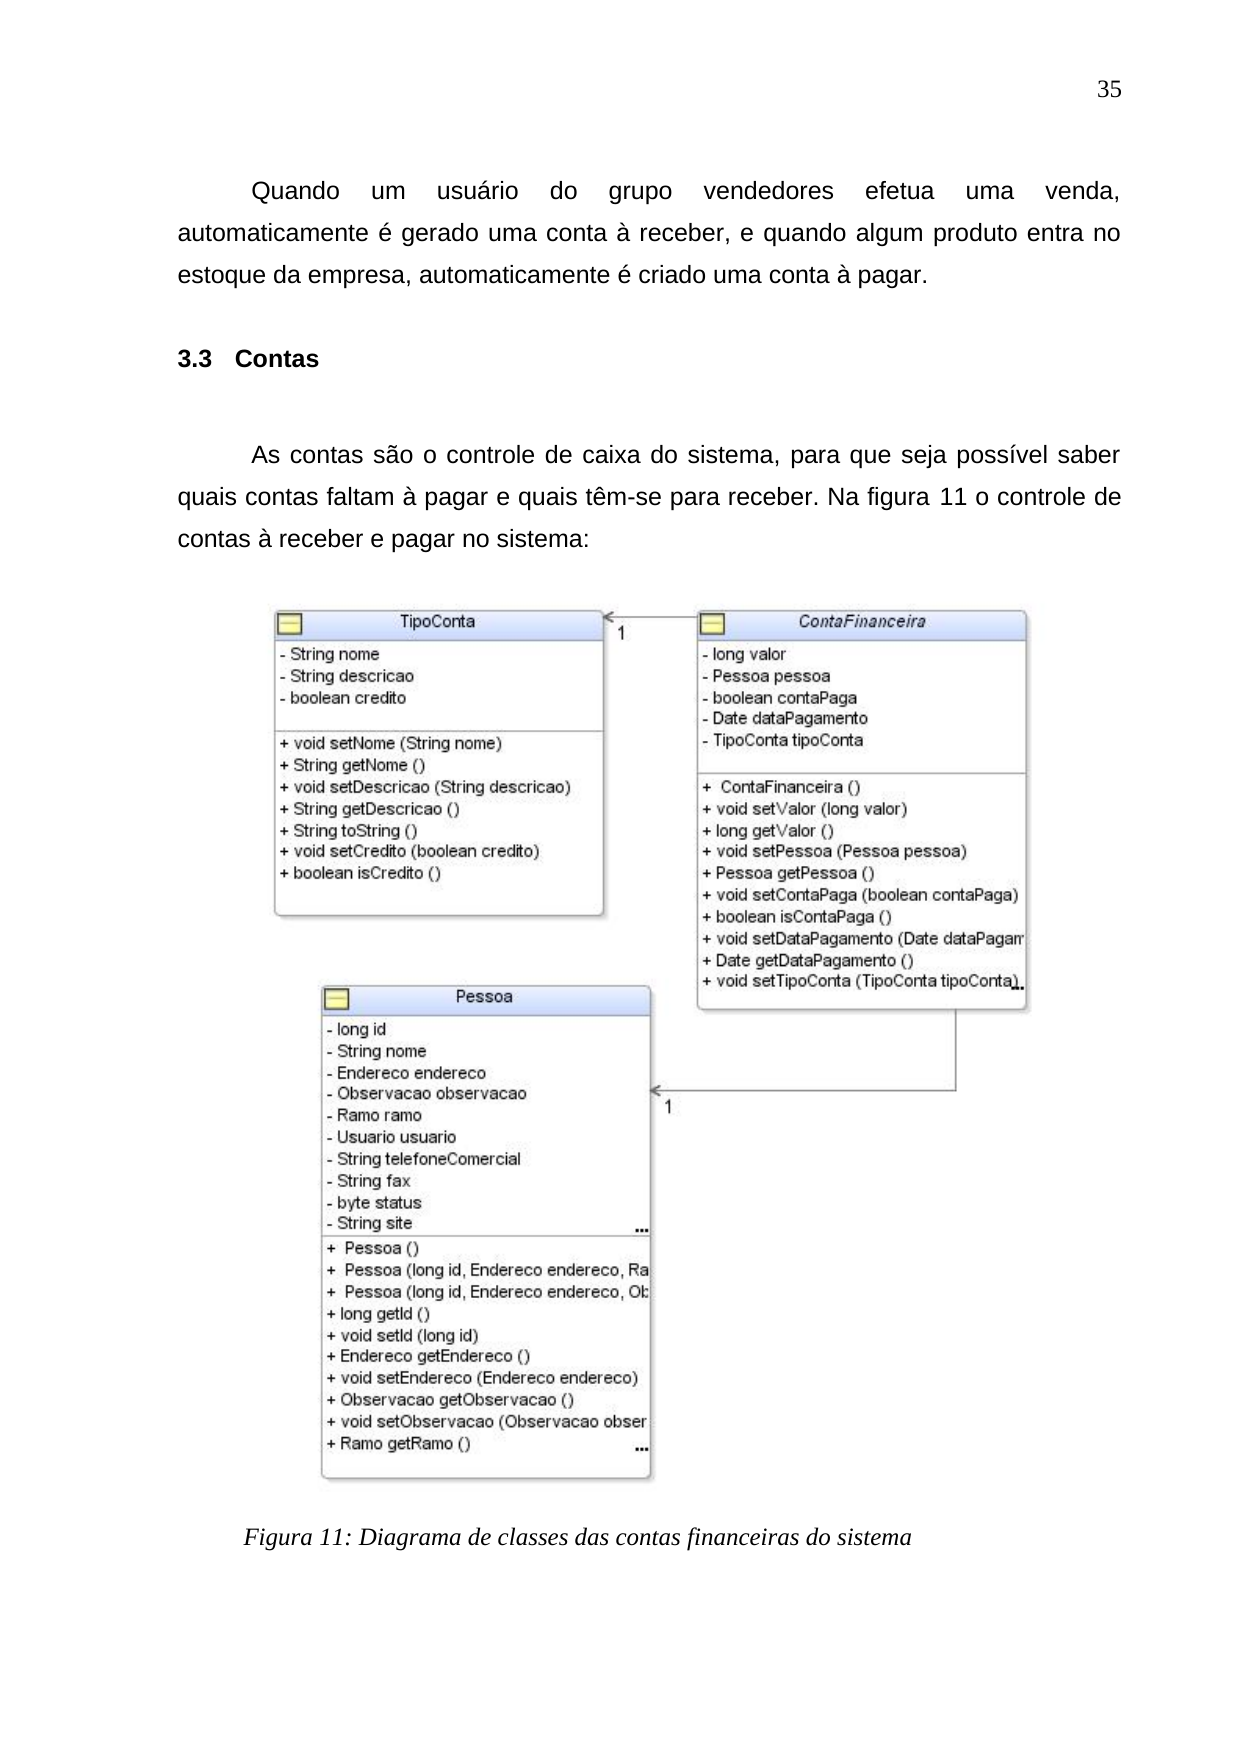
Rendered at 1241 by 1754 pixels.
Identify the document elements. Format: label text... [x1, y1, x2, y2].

text Figura 11: Diagrama de classes das contas financeiras do sistema [243, 1509, 1056, 1550]
picture [243, 579, 1057, 1509]
text As contas são o controle de caixa do sistema, para que seja possível saber quais contas faltam à pagar e quais têm-se para receber. Na figura 11 o controle de contas à receber e pagar no sistema: [177, 441, 1122, 553]
text Quando um usuário do grupo vendedores efetua uma venda, automaticamente é gerado uma conta à receber, e quando algum produto entra no estoque da empresa, automaticamente é criado uma conta à pagar. [177, 177, 1122, 289]
subtitle Contas [177, 345, 1122, 373]
